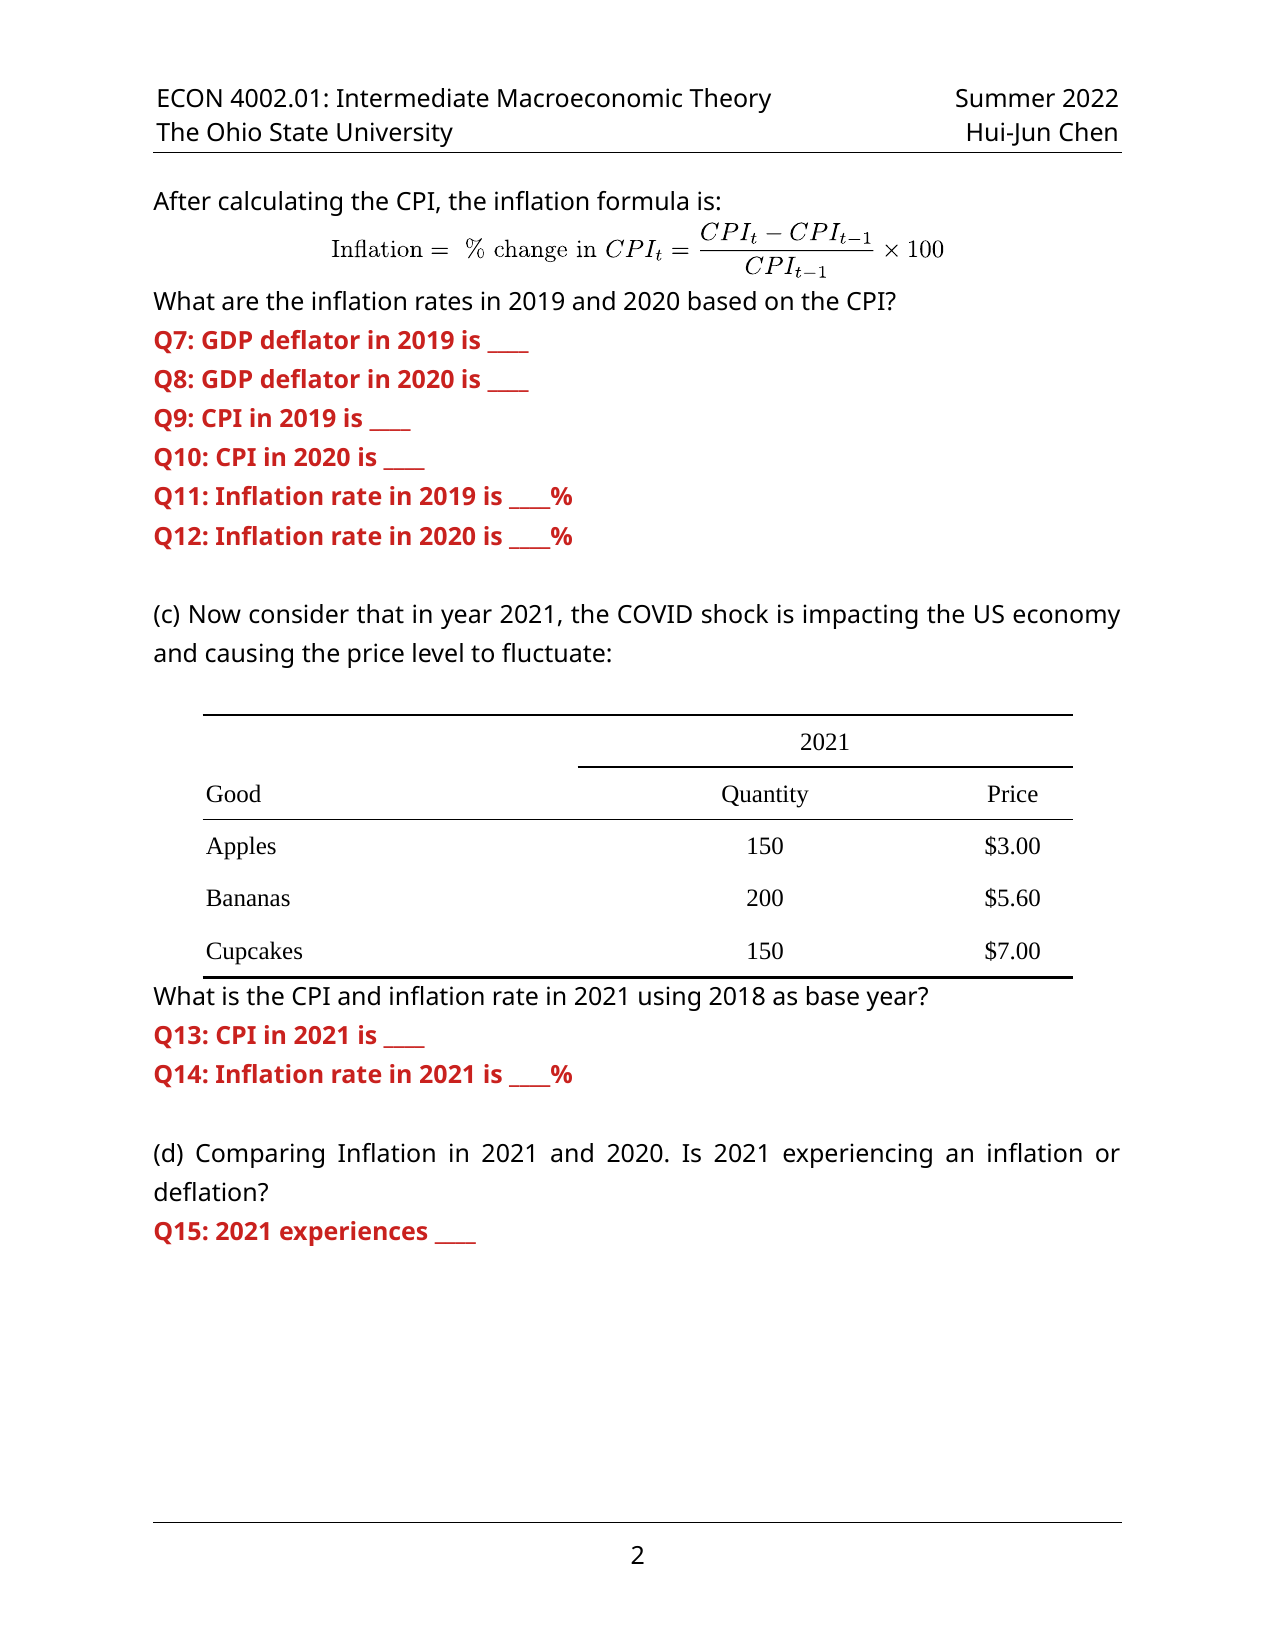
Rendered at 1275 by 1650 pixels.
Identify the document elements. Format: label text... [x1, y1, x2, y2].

table_cell $5.60 [953, 871, 1072, 924]
text After calculating the CPI, the inflation formula is: [153, 183, 1122, 217]
text Q15: 2021 experiences ____ [153, 1213, 1122, 1248]
text Q13: CPI in 2021 is ____ [153, 1018, 1122, 1052]
table_cell 150 [578, 924, 952, 976]
table_cell 150 [578, 820, 952, 871]
table_cell Cupcakes [203, 924, 577, 976]
text (d) Comparing Inflation in 2021 and 2020. Is 2021 experiencing an inflation or deflation? [153, 1135, 1122, 1208]
text What are the inflation rates in 2019 and 2020 based on the CPI? [153, 283, 1122, 317]
table_cell $7.00 [953, 924, 1072, 976]
text What is the CPI and inflation rate in 2021 using 2018 as base year? [153, 978, 1122, 1013]
table_cell Good [203, 766, 577, 819]
text Q14: Inflation rate in 2021 is ____% [153, 1057, 1122, 1091]
text Q11: Inflation rate in 2019 is ____% [153, 479, 1122, 513]
table_cell Quantity [578, 768, 952, 819]
table_cell Apples [203, 820, 577, 871]
table_header [203, 716, 577, 766]
table_cell Bananas [203, 871, 577, 924]
table_header 2021 [578, 716, 1072, 766]
text (c) Now consider that in year 2021, the COVID shock is impacting the US economy and causing the price level to fluctuate: [153, 596, 1122, 670]
text Q10: CPI in 2020 is ____ [153, 440, 1122, 474]
text Q7: GDP deflator in 2019 is ____ [153, 322, 1122, 356]
text Q12: Inflation rate in 2020 is ____% [153, 518, 1122, 552]
table_cell $3.00 [953, 820, 1072, 871]
table_cell 200 [578, 871, 952, 924]
text Q9: CPI in 2019 is ____ [153, 401, 1122, 435]
table_cell Price [953, 768, 1072, 819]
text Q8: GDP deflator in 2020 is ____ [153, 361, 1122, 396]
